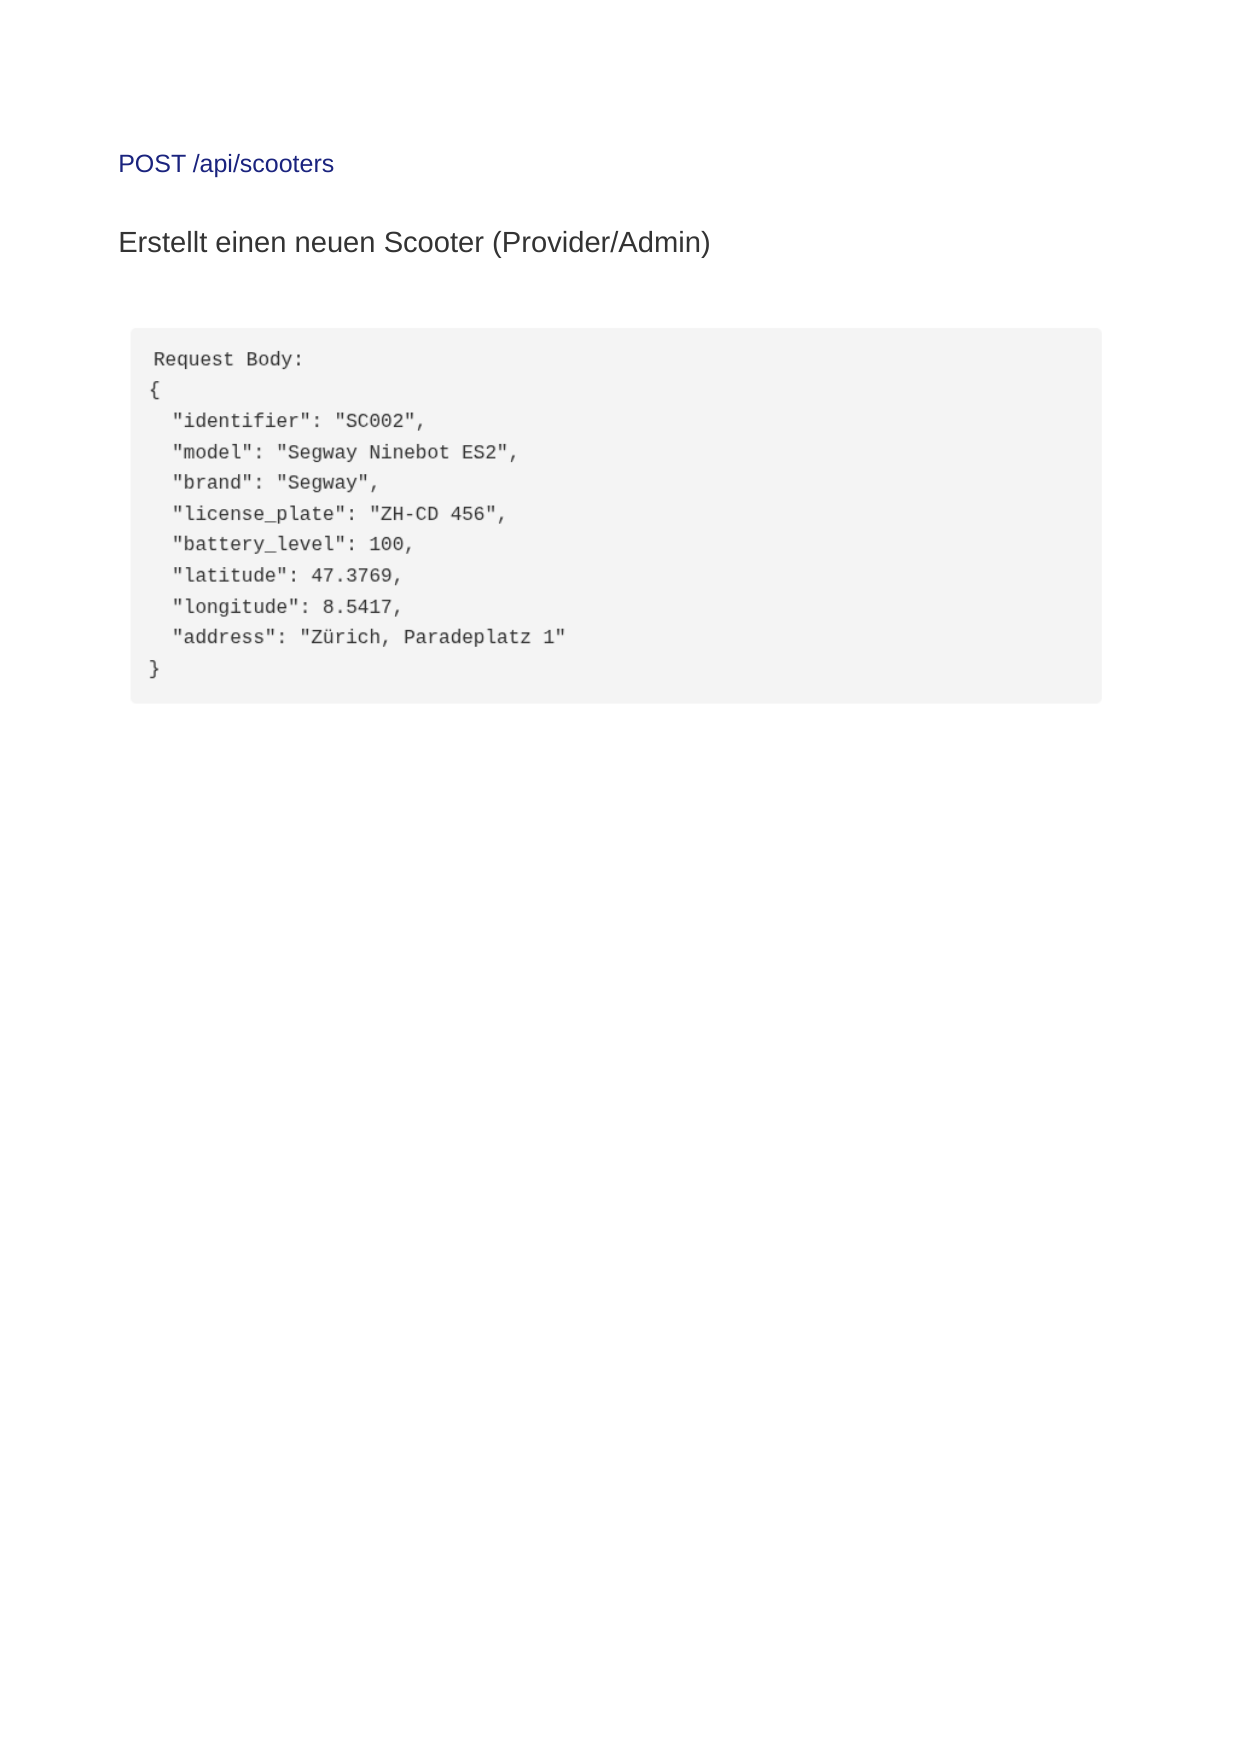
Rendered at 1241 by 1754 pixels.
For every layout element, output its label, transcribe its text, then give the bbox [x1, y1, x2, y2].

picture [121, 310, 1119, 723]
subtitle POST /api/scooters [118, 149, 1122, 178]
text Erstellt einen neuen Scooter (Provider/Admin) [118, 225, 1122, 258]
